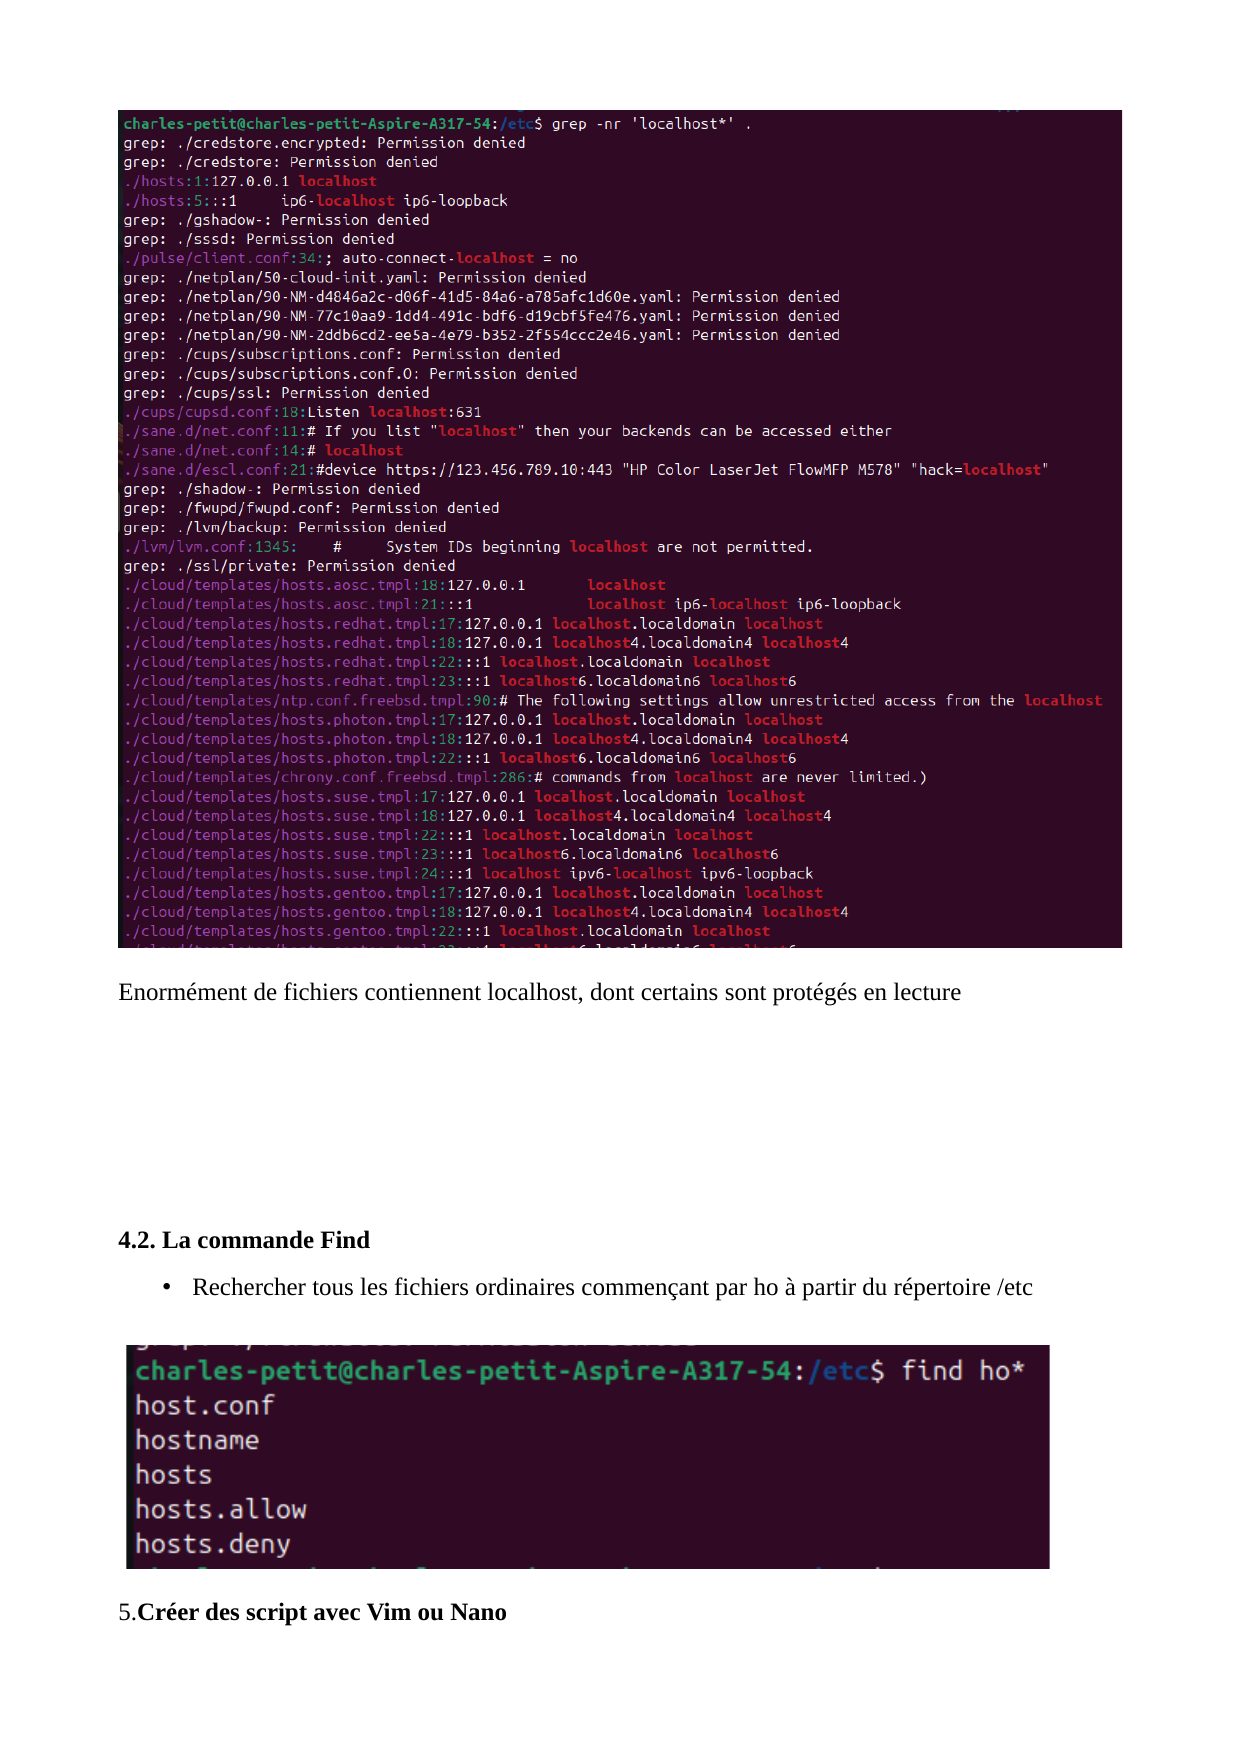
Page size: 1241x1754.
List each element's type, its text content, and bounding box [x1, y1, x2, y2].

text Enormément de fichiers contiennent localhost, dont certains sont protégés en lecture [118, 977, 1122, 1006]
text 4.2. La commande Find [118, 1225, 1122, 1253]
picture [126, 1345, 1050, 1569]
picture [118, 110, 1123, 948]
text 5.Créer des script avec Vim ou Nano [118, 1597, 1122, 1626]
list Rechercher tous les fichiers ordinaires commençant par ho à partir du répertoire /etc [162, 1272, 1122, 1301]
